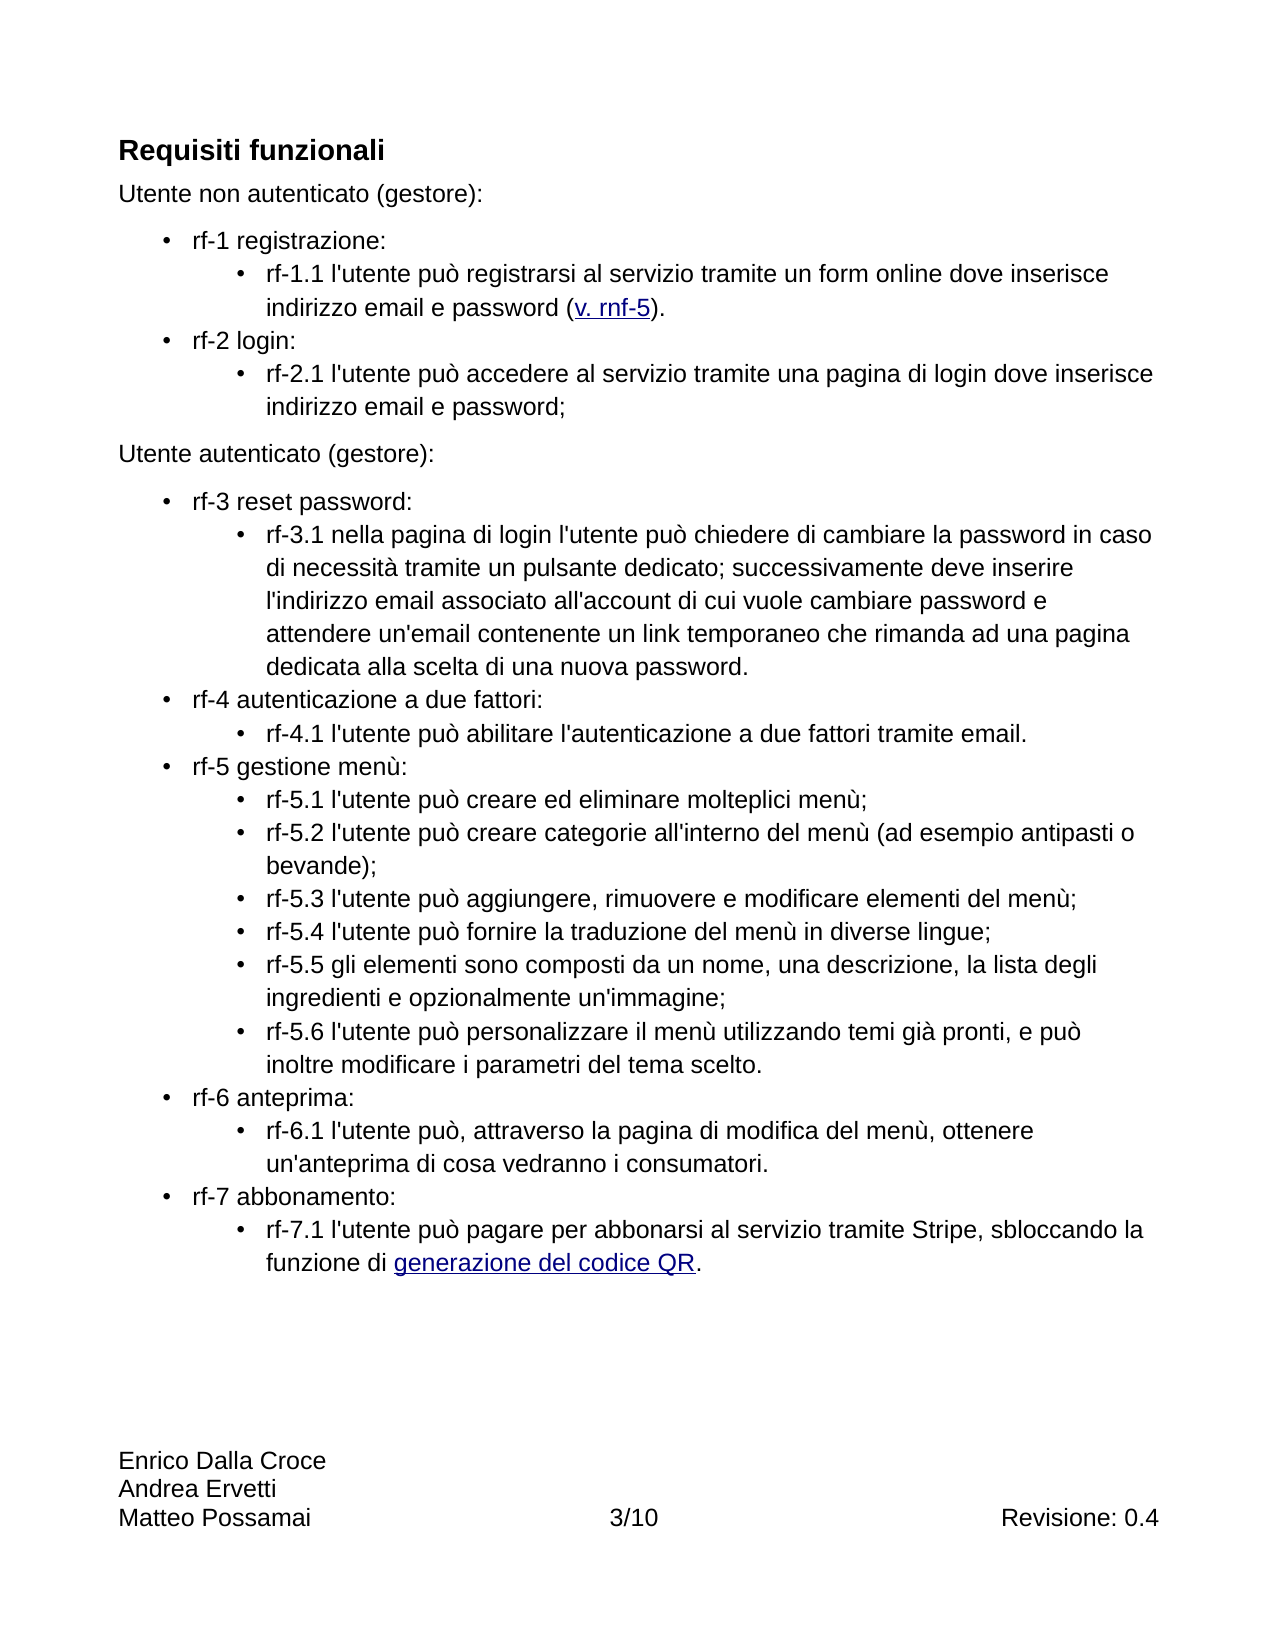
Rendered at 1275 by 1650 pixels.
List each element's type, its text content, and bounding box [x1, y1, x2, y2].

list rf-4 autenticazione a due fattori: [162, 685, 1157, 714]
list rf-3.1 nella pagina di login l'utente può chiedere di cambiare la password in caso di necessità tramite un pulsante dedicato; successivamente deve inserire l'indirizzo email associato all'account di cui vuole cambiare password e attendere un'email contenente un link temporaneo che rimanda ad una pagina dedicata alla scelta di una nuova password. [236, 520, 1157, 681]
text Utente autenticato (gestore): [118, 439, 1157, 468]
text Utente non autenticato (gestore): [118, 179, 1157, 207]
list rf-5.2 l'utente può creare categorie all'interno del menù (ad esempio antipasti o bevande); [236, 818, 1157, 880]
list rf-5.6 l'utente può personalizzare il menù utilizzando temi già pronti, e può inoltre modificare i parametri del tema scelto. [236, 1016, 1157, 1078]
list rf-1.1 l'utente può registrarsi al servizio tramite un form online dove inserisce indirizzo email e password (v. rnf-5). [236, 259, 1157, 321]
list rf-5.3 l'utente può aggiungere, rimuovere e modificare elementi del menù; [236, 884, 1157, 913]
list rf-5 gestione menù: [162, 752, 1157, 781]
list rf-4.1 l'utente può abilitare l'autenticazione a due fattori tramite email. [236, 718, 1157, 747]
list rf-7 abbonamento: [162, 1182, 1157, 1211]
list rf-5.5 gli elementi sono composti da un nome, una descrizione, la lista degli ingredienti e opzionalmente un'immagine; [236, 950, 1157, 1012]
list rf-1 registrazione: [162, 226, 1157, 255]
list rf-3 reset password: [162, 487, 1157, 516]
list rf-6 anteprima: [162, 1083, 1157, 1111]
list rf-2 login: [162, 326, 1157, 354]
list rf-5.1 l'utente può creare ed eliminare molteplici menù; [236, 785, 1157, 814]
list rf-2.1 l'utente può accedere al servizio tramite una pagina di login dove inserisce indirizzo email e password; [236, 359, 1157, 421]
subtitle Requisiti funzionali [118, 133, 1157, 166]
list rf-6.1 l'utente può, attraverso la pagina di modifica del menù, ottenere un'anteprima di cosa vedranno i consumatori. [236, 1116, 1157, 1178]
list rf-7.1 l'utente può pagare per abbonarsi al servizio tramite Stripe, sbloccando la funzione di generazione del codice QR. [236, 1215, 1157, 1277]
list rf-5.4 l'utente può fornire la traduzione del menù in diverse lingue; [236, 917, 1157, 946]
